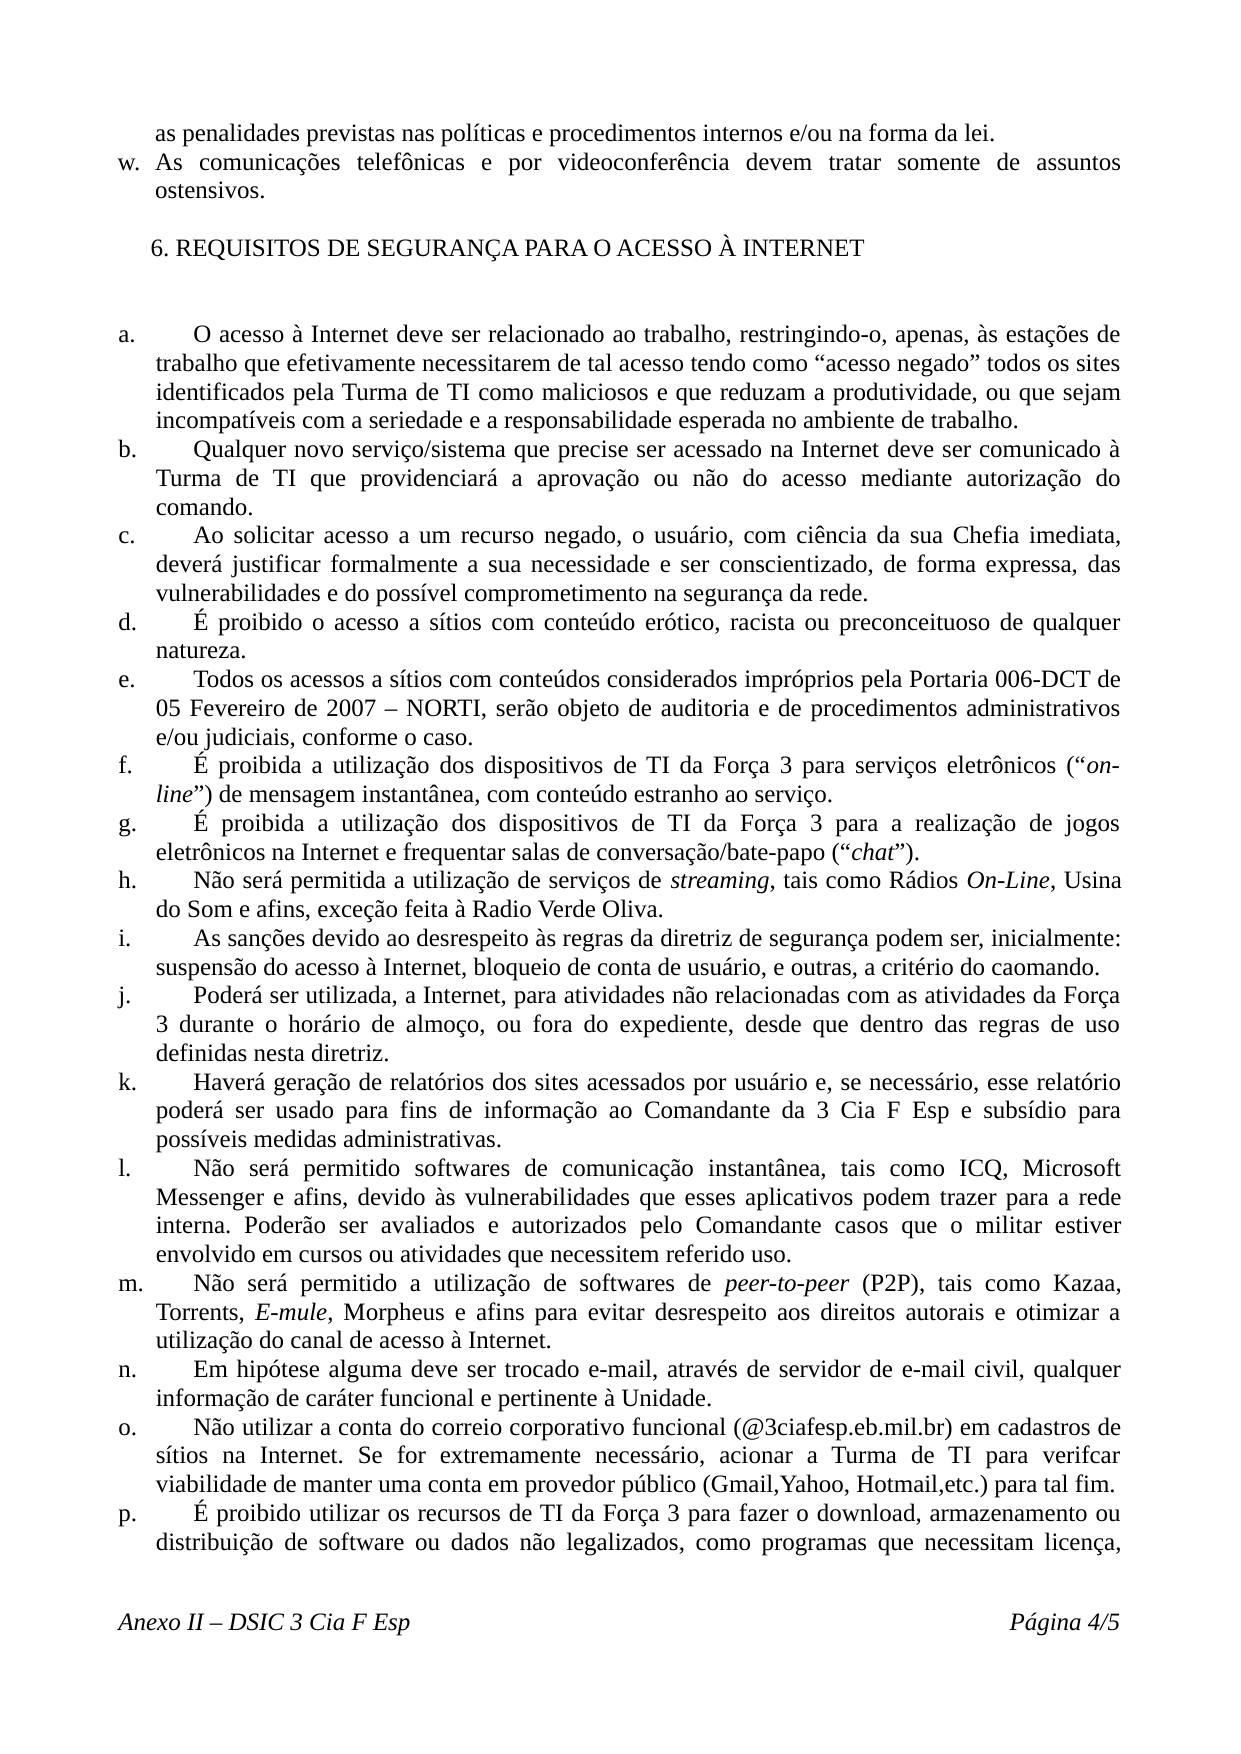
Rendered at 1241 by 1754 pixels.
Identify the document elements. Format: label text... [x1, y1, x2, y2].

list As sanções devido ao desrespeito às regras da diretriz de segurança podem ser, inicialmente: suspensão do acesso à Internet, bloqueio de conta de usuário, e outras, a critério do caomando. [118, 923, 1122, 981]
list É proibida a utilização dos dispositivos de TI da Força 3 para serviços eletrônicos (“on-line”) de mensagem instantânea, com conteúdo estranho ao serviço. [118, 751, 1122, 808]
list O acesso à Internet deve ser relacionado ao trabalho, restringindo-o, apenas, às estações de trabalho que efetivamente necessitarem de tal acesso tendo como “acesso negado” todos os sites identificados pela Turma de TI como maliciosos e que reduzam a produtividade, ou que sejam incompatíveis com a seriedade e a responsabilidade esperada no ambiente de trabalho. [118, 319, 1122, 434]
list Qualquer novo serviço/sistema que precise ser acessado na Internet deve ser comunicado à Turma de TI que providenciará a aprovação ou não do acesso mediante autorização do comando. [118, 434, 1122, 521]
list Todos os acessos a sítios com conteúdos considerados impróprios pela Portaria 006-DCT de 05 Fevereiro de 2007 – NORTI, serão objeto de auditoria e de procedimentos administrativos e/ou judiciais, conforme o caso. [118, 664, 1122, 751]
list É proibida a utilização dos dispositivos de TI da Força 3 para a realização de jogos eletrônicos na Internet e frequentar salas de conversação/bate-papo (“chat”). [118, 808, 1122, 866]
list Haverá geração de relatórios dos sites acessados por usuário e, se necessário, esse relatório poderá ser usado para fins de informação ao Comandante da 3 Cia F Esp e subsídio para possíveis medidas administrativas. [118, 1067, 1122, 1153]
list Não será permitida a utilização de serviços de streaming, tais como Rádios On-Line, Usina do Som e afins, exceção feita à Radio Verde Oliva. [118, 866, 1122, 923]
list Não utilizar a conta do correio corporativo funcional (@3ciafesp.eb.mil.br) em cadastros de sítios na Internet. Se for extremamente necessário, acionar a Turma de TI para verifcar viabilidade de manter uma conta em provedor público (Gmail,Yahoo, Hotmail,etc.) para tal fim. [118, 1412, 1122, 1498]
list É proibido o acesso a sítios com conteúdo erótico, racista ou preconceituoso de qualquer natureza. [118, 607, 1122, 664]
list As comunicações telefônicas e por videoconferência devem tratar somente de assuntos ostensivos. [123, 147, 1122, 204]
list Não será permitido a utilização de softwares de peer-to-peer (P2P), tais como Kazaa, Torrents, E-mule, Morpheus e afins para evitar desrespeito aos direitos autorais e otimizar a utilização do canal de acesso à Internet. [118, 1268, 1122, 1354]
list Ao solicitar acesso a um recurso negado, o usuário, com ciência da sua Chefia imediata, deverá justificar formalmente a sua necessidade e ser conscientizado, de forma expressa, das vulnerabilidades e do possível comprometimento na segurança da rede. [118, 521, 1122, 607]
list 6. REQUISITOS DE SEGURANÇA PARA O ACESSO À INTERNET [118, 233, 1122, 262]
list É proibida a divulgação de quaisquer informações da Força 3 em grupos de discussão, listas ou bate-papo, não importando se a divulgação foi deliberada ou inadvertida, sendo possível sofrer as penalidades previstas nas políticas e procedimentos internos e/ou na forma da lei. [123, 118, 1122, 147]
list Em hipótese alguma deve ser trocado e-mail, através de servidor de e-mail civil, qualquer informação de caráter funcional e pertinente à Unidade. [118, 1354, 1122, 1412]
list Não será permitido softwares de comunicação instantânea, tais como ICQ, Microsoft Messenger e afins, devido às vulnerabilidades que esses aplicativos podem trazer para a rede interna. Poderão ser avaliados e autorizados pelo Comandante casos que o militar estiver envolvido em cursos ou atividades que necessitem referido uso. [118, 1153, 1122, 1268]
list É proibido utilizar os recursos de TI da Força 3 para fazer o download, armazenamento ou distribuição de software ou dados não legalizados, como programas que necessitam licença, [118, 1498, 1122, 1556]
list Poderá ser utilizada, a Internet, para atividades não relacionadas com as atividades da Força 3 durante o horário de almoço, ou fora do expediente, desde que dentro das regras de uso definidas nesta diretriz. [118, 981, 1122, 1067]
